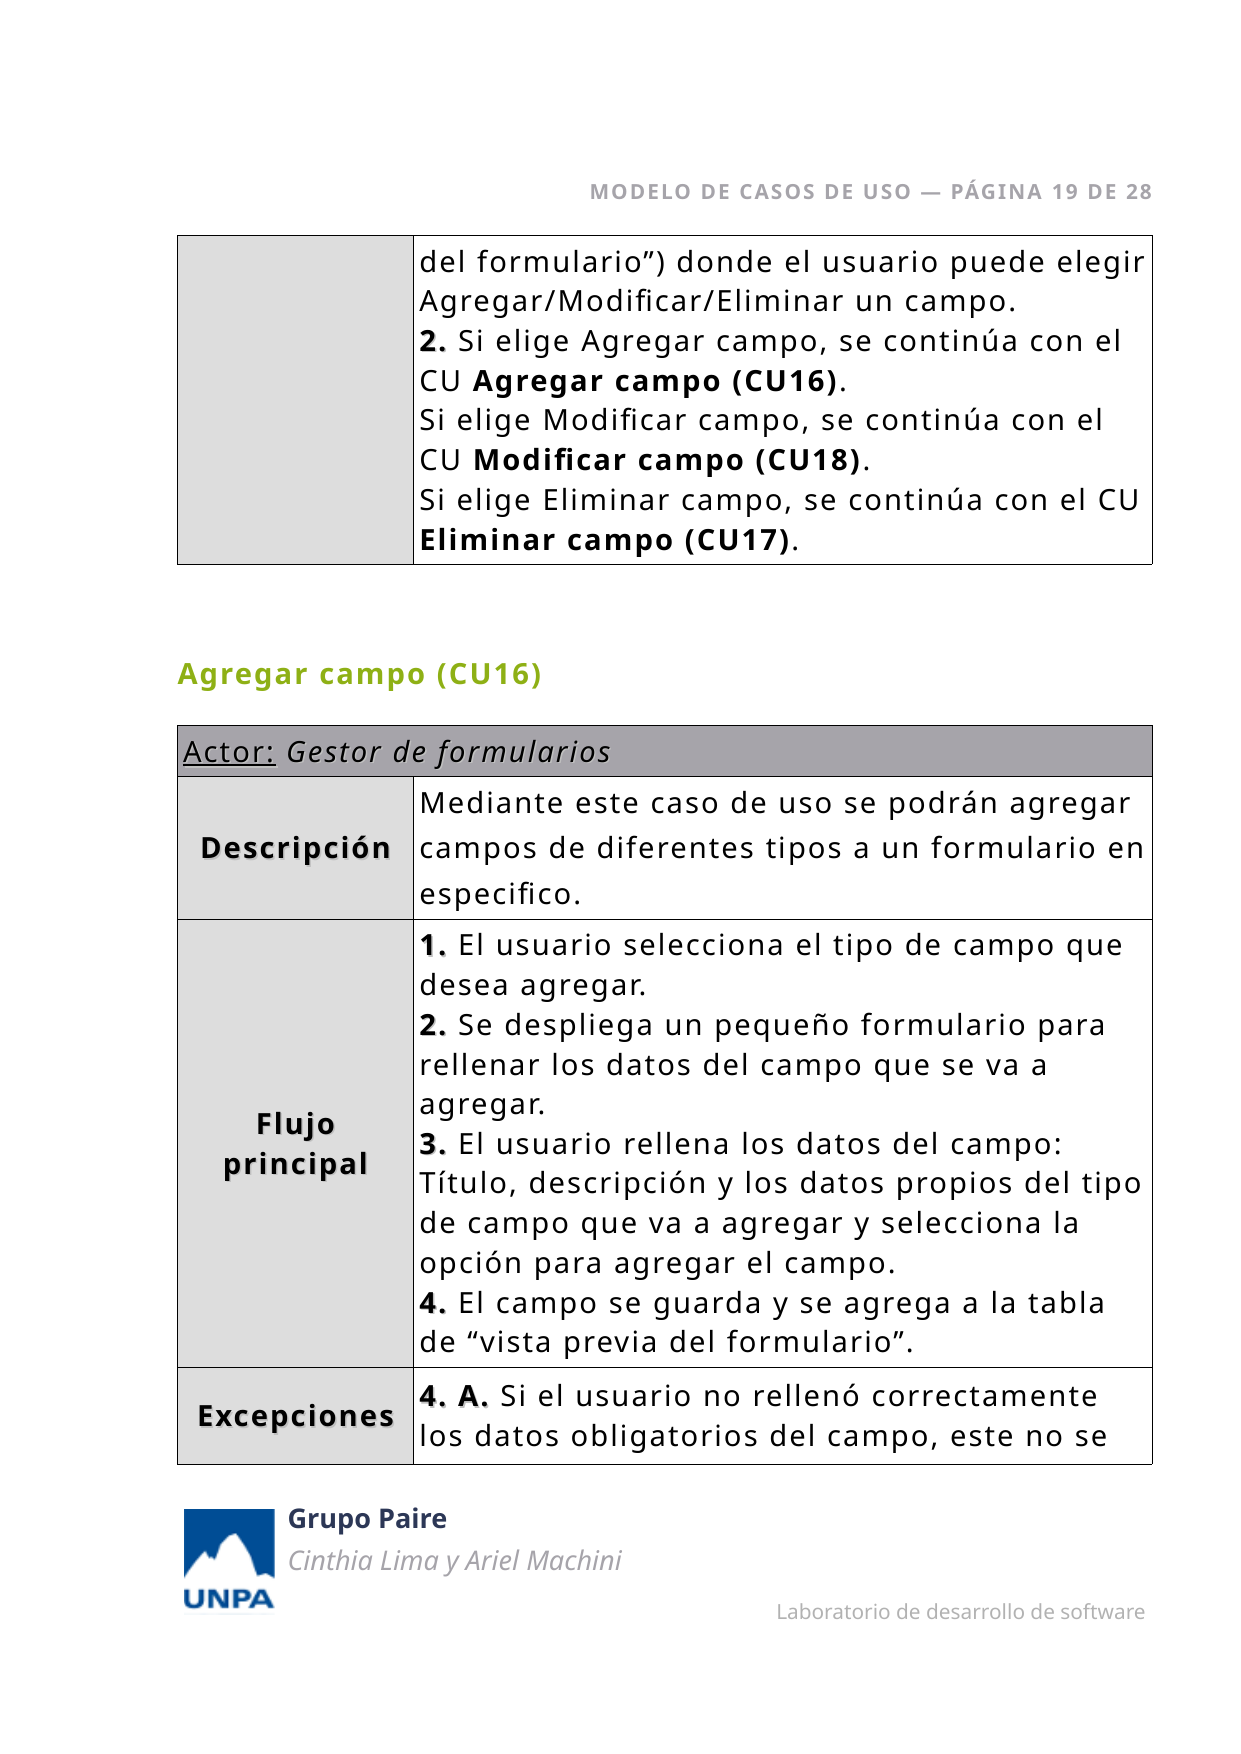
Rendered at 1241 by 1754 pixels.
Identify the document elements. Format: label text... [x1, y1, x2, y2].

picture [184, 1509, 275, 1615]
table_cell Mediante este caso de uso se podrán agregar campos de diferentes tipos a un formulario en especifico. [414, 777, 1152, 919]
table_cell del formulario”) donde el usuario puede elegir Agregar/Modificar/Eliminar un campo. 2. Si elige Agregar campo, se continúa con el CU Agregar campo (CU16). Si elige Modificar campo, se continúa con el CU Modificar campo (CU18). Si elige Eliminar campo, se continúa con el CU Eliminar campo (CU17). [414, 236, 1152, 564]
table_cell Excepciones [178, 1368, 413, 1464]
table_cell 1. El usuario selecciona el tipo de campo que desea agregar. 2. Se despliega un pequeño formulario para rellenar los datos del campo que se va a agregar. 3. El usuario rellena los datos del campo: Título, descripción y los datos propios del tipo de campo que va a agregar y selecciona la opción para agregar el campo. 4. El campo se guarda y se agrega a la tabla de “vista previa del formulario”. [414, 920, 1152, 1367]
table_header Actor: Gestor de formularios [178, 726, 1152, 776]
table_cell [178, 236, 413, 564]
table_cell Flujo principal [178, 920, 413, 1367]
subtitle Agregar campo (CU16) [177, 653, 1152, 693]
table_cell Descripción [178, 777, 413, 919]
table_cell 4. A. Si el usuario no rellenó correctamente los datos obligatorios del campo, este no se [414, 1368, 1152, 1464]
